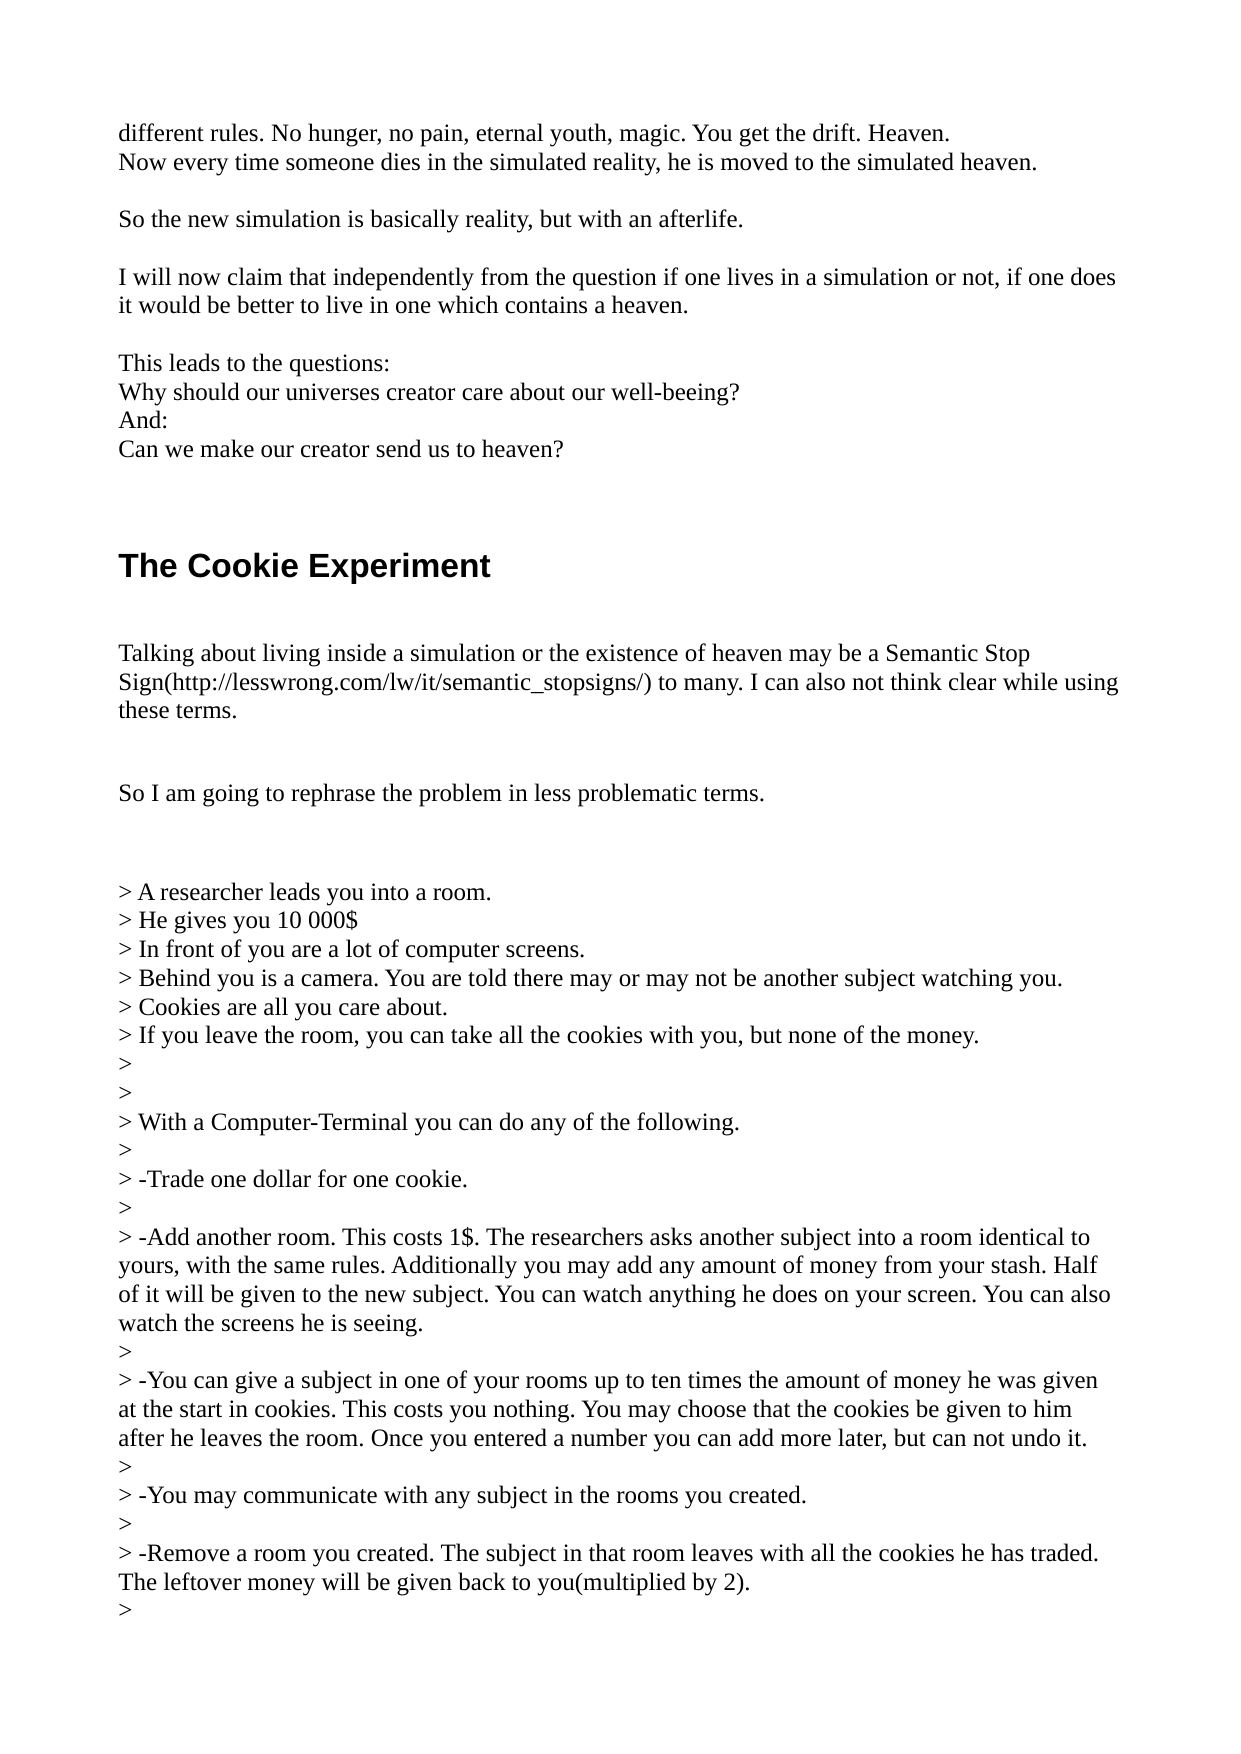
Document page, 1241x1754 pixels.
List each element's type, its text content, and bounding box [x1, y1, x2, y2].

text And: [118, 406, 1122, 434]
text I will now claim that independently from the question if one lives in a simulation or not, if one does it would be better to live in one which contains a heaven. [118, 262, 1122, 348]
text This leads to the questions: [118, 348, 1122, 377]
text Can we make our creator send us to heaven? [118, 434, 1122, 463]
text So I am going to rephrase the problem in less problematic terms. [118, 778, 1122, 807]
text > A researcher leads you into a room. > He gives you 10 000$ > In front of you are a lot of computer screens. > Behind you is a camera. You are told there may or may not be another subject watching you. > Cookies are all you care about. > If you leave the room, you can take all the cookies with you, but none of the money. > > > With a Computer-Terminal you can do any of the following. > > -Trade one dollar for one cookie. > > -Add another room. This costs 1$. The researchers asks another subject into a room identical to yours, with the same rules. Additionally you may add any amount of money from your stash. Half of it will be given to the new subject. You can watch anything he does on your screen. You can also watch the screens he is seeing. > > -You can give a subject in one of your rooms up to ten times the amount of money he was given at the start in cookies. This costs you nothing. You may choose that the cookies be given to him after he leaves the room. Once you entered a number you can add more later, but can not undo it. > > -You may communicate with any subject in the rooms you created. > > -Remove a room you created. The subject in that room leaves with all the cookies he has traded. The leftover money will be given back to you(multiplied by 2). > [118, 848, 1122, 1624]
text different rules. No hunger, no pain, eternal youth, magic. You get the drift. Heaven. Now every time someone dies in the simulated reality, he is moved to the simulated heaven. So the new simulation is basically reality, but with an afterlife. [118, 118, 1122, 262]
text Talking about living inside a simulation or the existence of heaven may be a Semantic Stop Sign(http://lesswrong.com/lw/it/semantic_stopsigns/) to many. I can also not think clear while using these terms. [118, 638, 1122, 724]
text Why should our universes creator care about our well-beeing? [118, 377, 1122, 406]
subtitle The Cookie Experiment [118, 546, 1122, 584]
